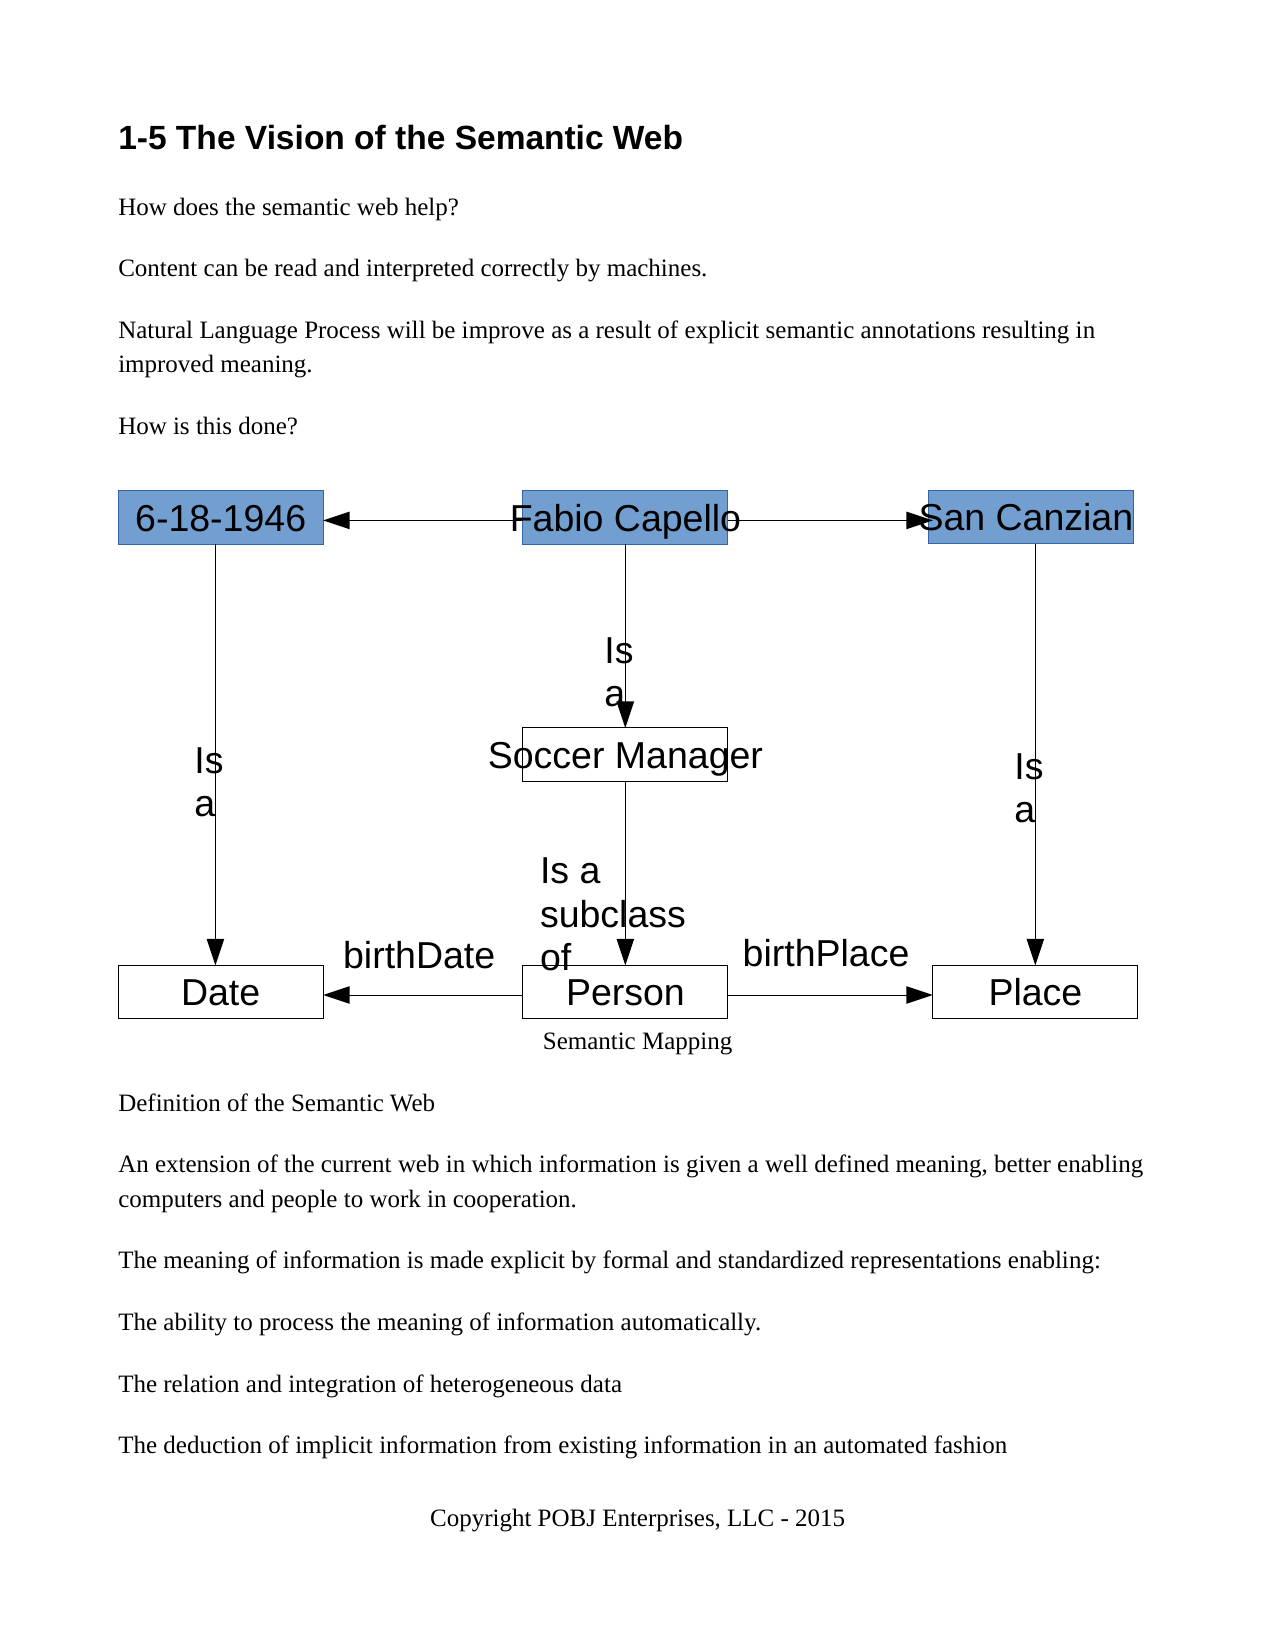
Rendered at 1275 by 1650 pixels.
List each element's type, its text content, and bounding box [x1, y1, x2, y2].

subtitle Natural Language Process will be improve as a result of explicit semantic annotations resulting in improved meaning. [118, 315, 1157, 378]
subtitle An extension of the current web in which information is given a well defined meaning, better enabling computers and people to work in cooperation. [118, 1149, 1157, 1213]
subtitle How does the semantic web help? [118, 192, 1157, 220]
subtitle How is this done? [118, 411, 1157, 439]
subtitle The deduction of implicit information from existing information in an automated fashion [118, 1430, 1157, 1459]
subtitle The ability to process the meaning of information automatically. [118, 1307, 1157, 1336]
subtitle The meaning of information is made explicit by formal and standardized representations enabling: [118, 1246, 1157, 1274]
subtitle Definition of the Semantic Web [118, 1088, 1157, 1117]
subtitle The relation and integration of heterogeneous data [118, 1369, 1157, 1397]
subtitle Semantic Mapping [118, 1026, 1157, 1055]
subtitle Content can be read and interpreted correctly by machines. [118, 253, 1157, 282]
subtitle 1-5 The Vision of the Semantic Web [118, 118, 1157, 157]
